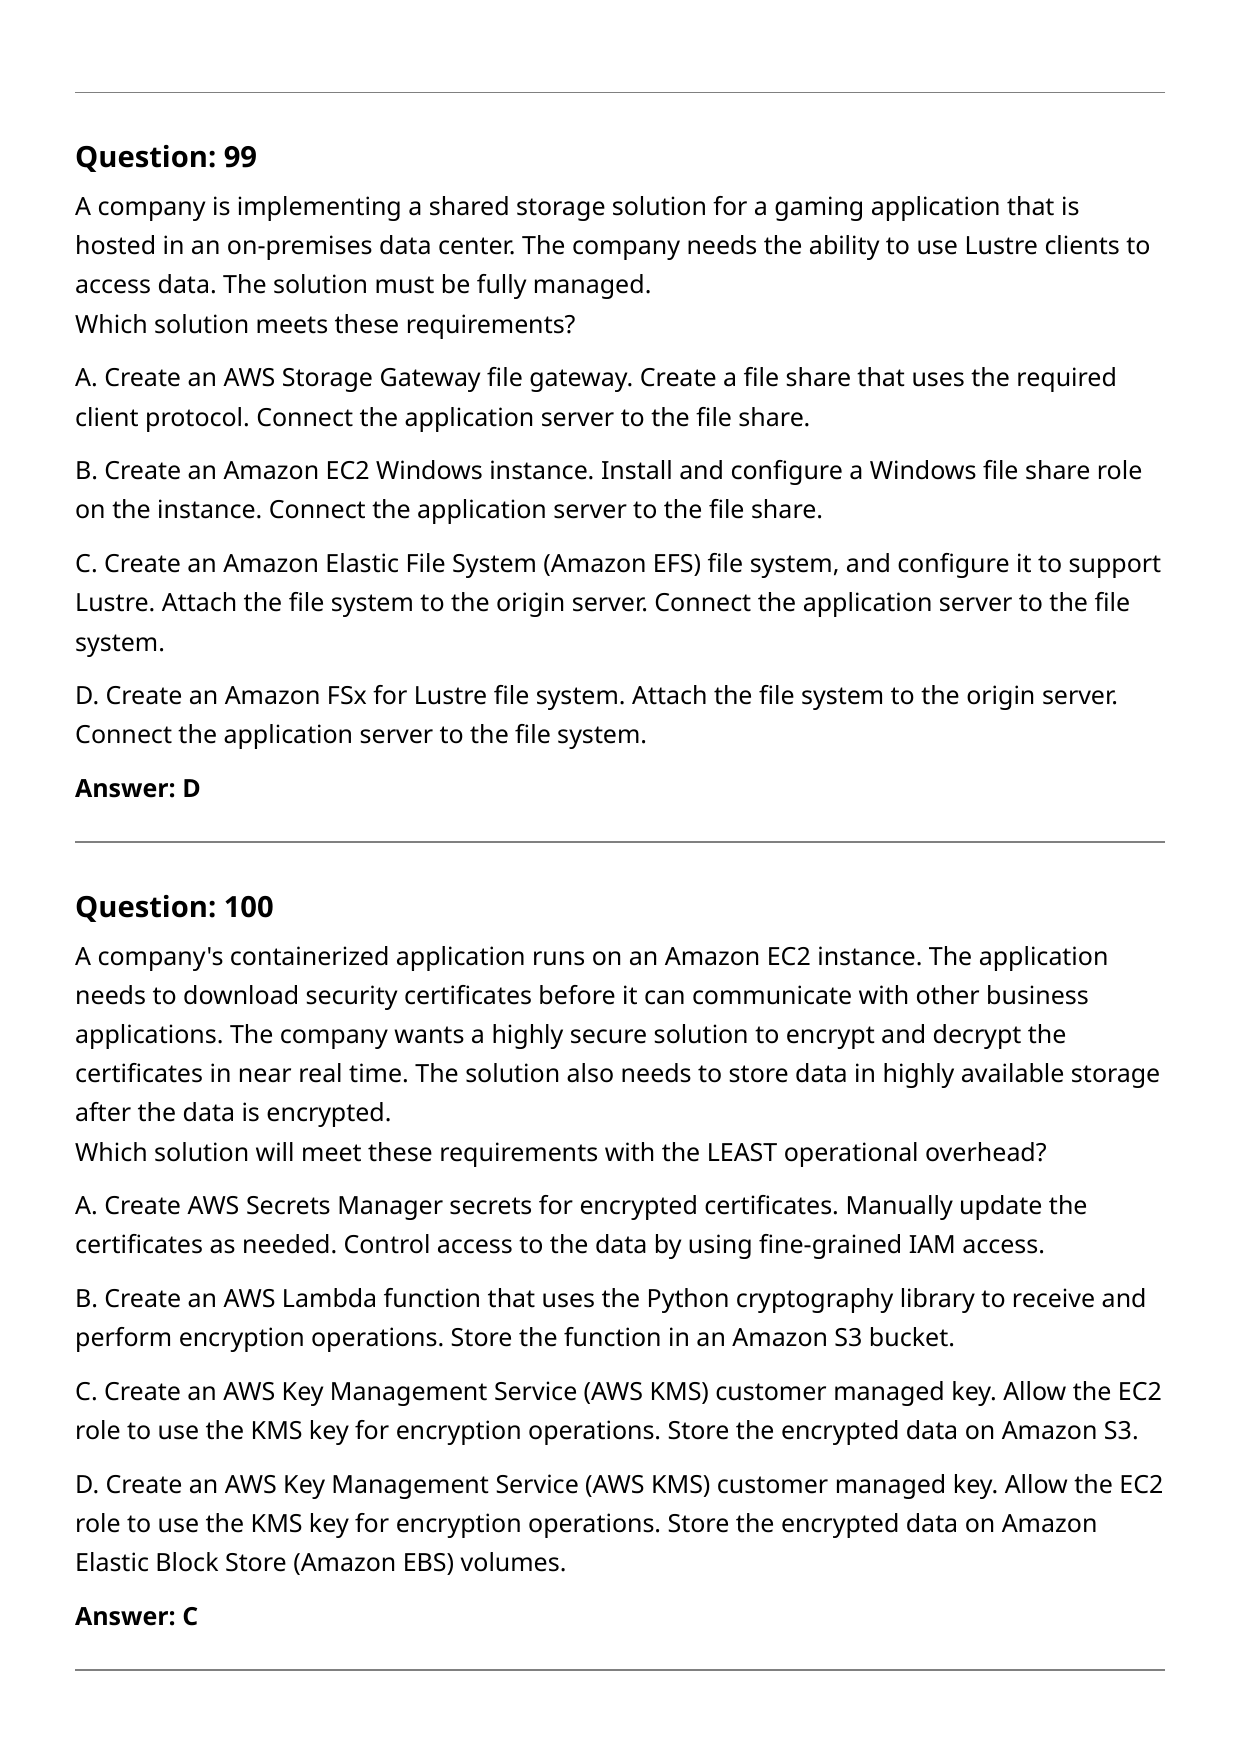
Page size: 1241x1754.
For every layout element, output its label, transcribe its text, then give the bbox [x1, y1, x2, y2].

text Answer: C [75, 1599, 1165, 1633]
text A company is implementing a shared storage solution for a gaming application that is hosted in an on-premises data center. The company needs the ability to use Lustre clients to access data. The solution must be fully managed. Which solution meets these requirements? [75, 189, 1165, 340]
text A. Create AWS Secrets Manager secrets for encrypted certificates. Manually update the certificates as needed. Control access to the data by using fine-grained IAM access. [75, 1188, 1165, 1261]
text Answer: D [75, 771, 1165, 805]
text A company's containerized application runs on an Amazon EC2 instance. The application needs to download security certificates before it can communicate with other business applications. The company wants a highly secure solution to encrypt and decrypt the certificates in near real time. The solution also needs to store data in highly available storage after the data is encrypted. Which solution will meet these requirements with the LEAST operational overhead? [75, 938, 1165, 1168]
subtitle Question: 99 [75, 137, 1165, 176]
text C. Create an AWS Key Management Service (AWS KMS) customer managed key. Allow the EC2 role to use the KMS key for encryption operations. Store the encrypted data on Amazon S3. [75, 1374, 1165, 1447]
text D. Create an Amazon FSx for Lustre file system. Attach the file system to the origin server. Connect the application server to the file system. [75, 678, 1165, 751]
text B. Create an AWS Lambda function that uses the Python cryptography library to receive and perform encryption operations. Store the function in an Amazon S3 bucket. [75, 1281, 1165, 1354]
text B. Create an Amazon EC2 Windows instance. Install and configure a Windows file share role on the instance. Connect the application server to the file share. [75, 453, 1165, 526]
text D. Create an AWS Key Management Service (AWS KMS) customer managed key. Allow the EC2 role to use the KMS key for encryption operations. Store the encrypted data on Amazon Elastic Block Store (Amazon EBS) volumes. [75, 1467, 1165, 1579]
subtitle Question: 100 [75, 886, 1165, 926]
text A. Create an AWS Storage Gateway file gateway. Create a file share that uses the required client protocol. Connect the application server to the file share. [75, 360, 1165, 433]
text C. Create an Amazon Elastic File System (Amazon EFS) file system, and configure it to support Lustre. Attach the file system to the origin server. Connect the application server to the file system. [75, 546, 1165, 658]
